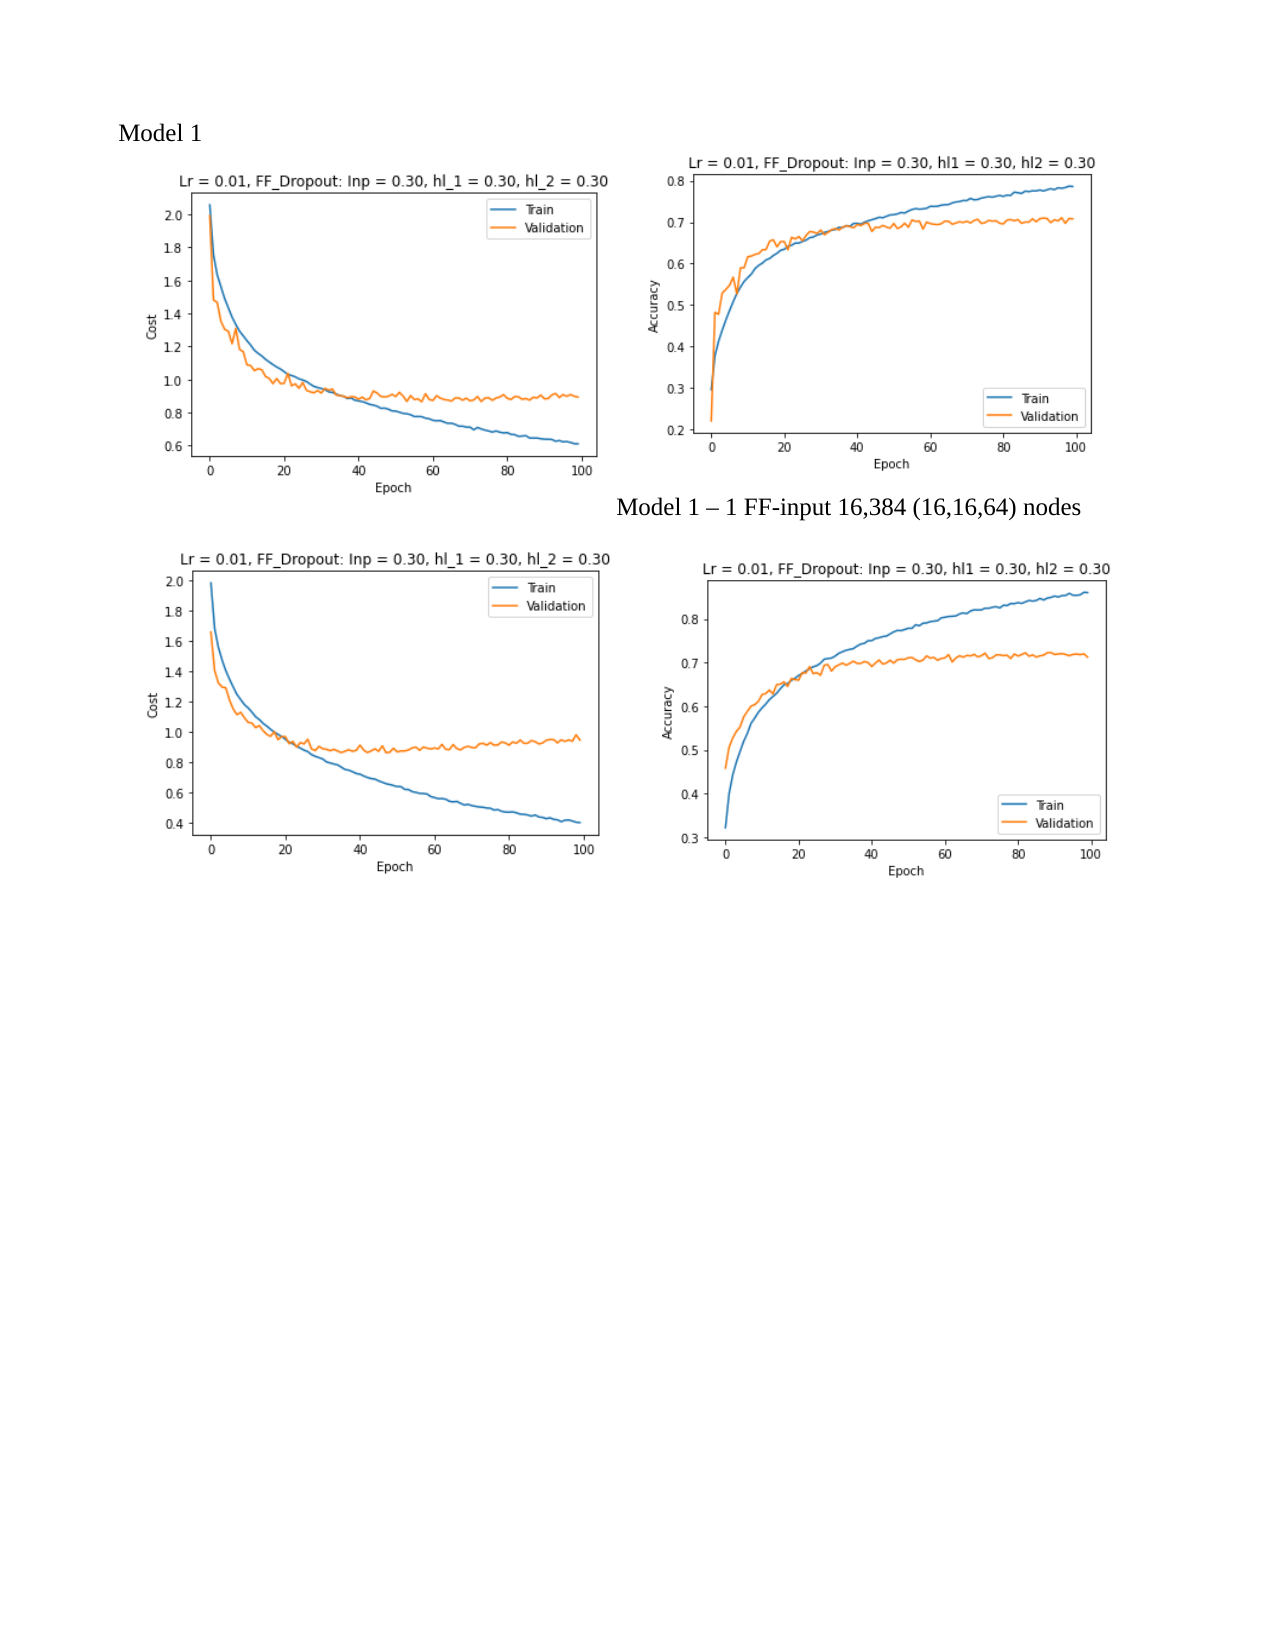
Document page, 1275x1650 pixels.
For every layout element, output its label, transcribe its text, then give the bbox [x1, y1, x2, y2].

text Model 1 [118, 118, 1157, 147]
text Model 1 – 1 FF-input 16,384 (16,16,64) nodes [118, 233, 1157, 521]
